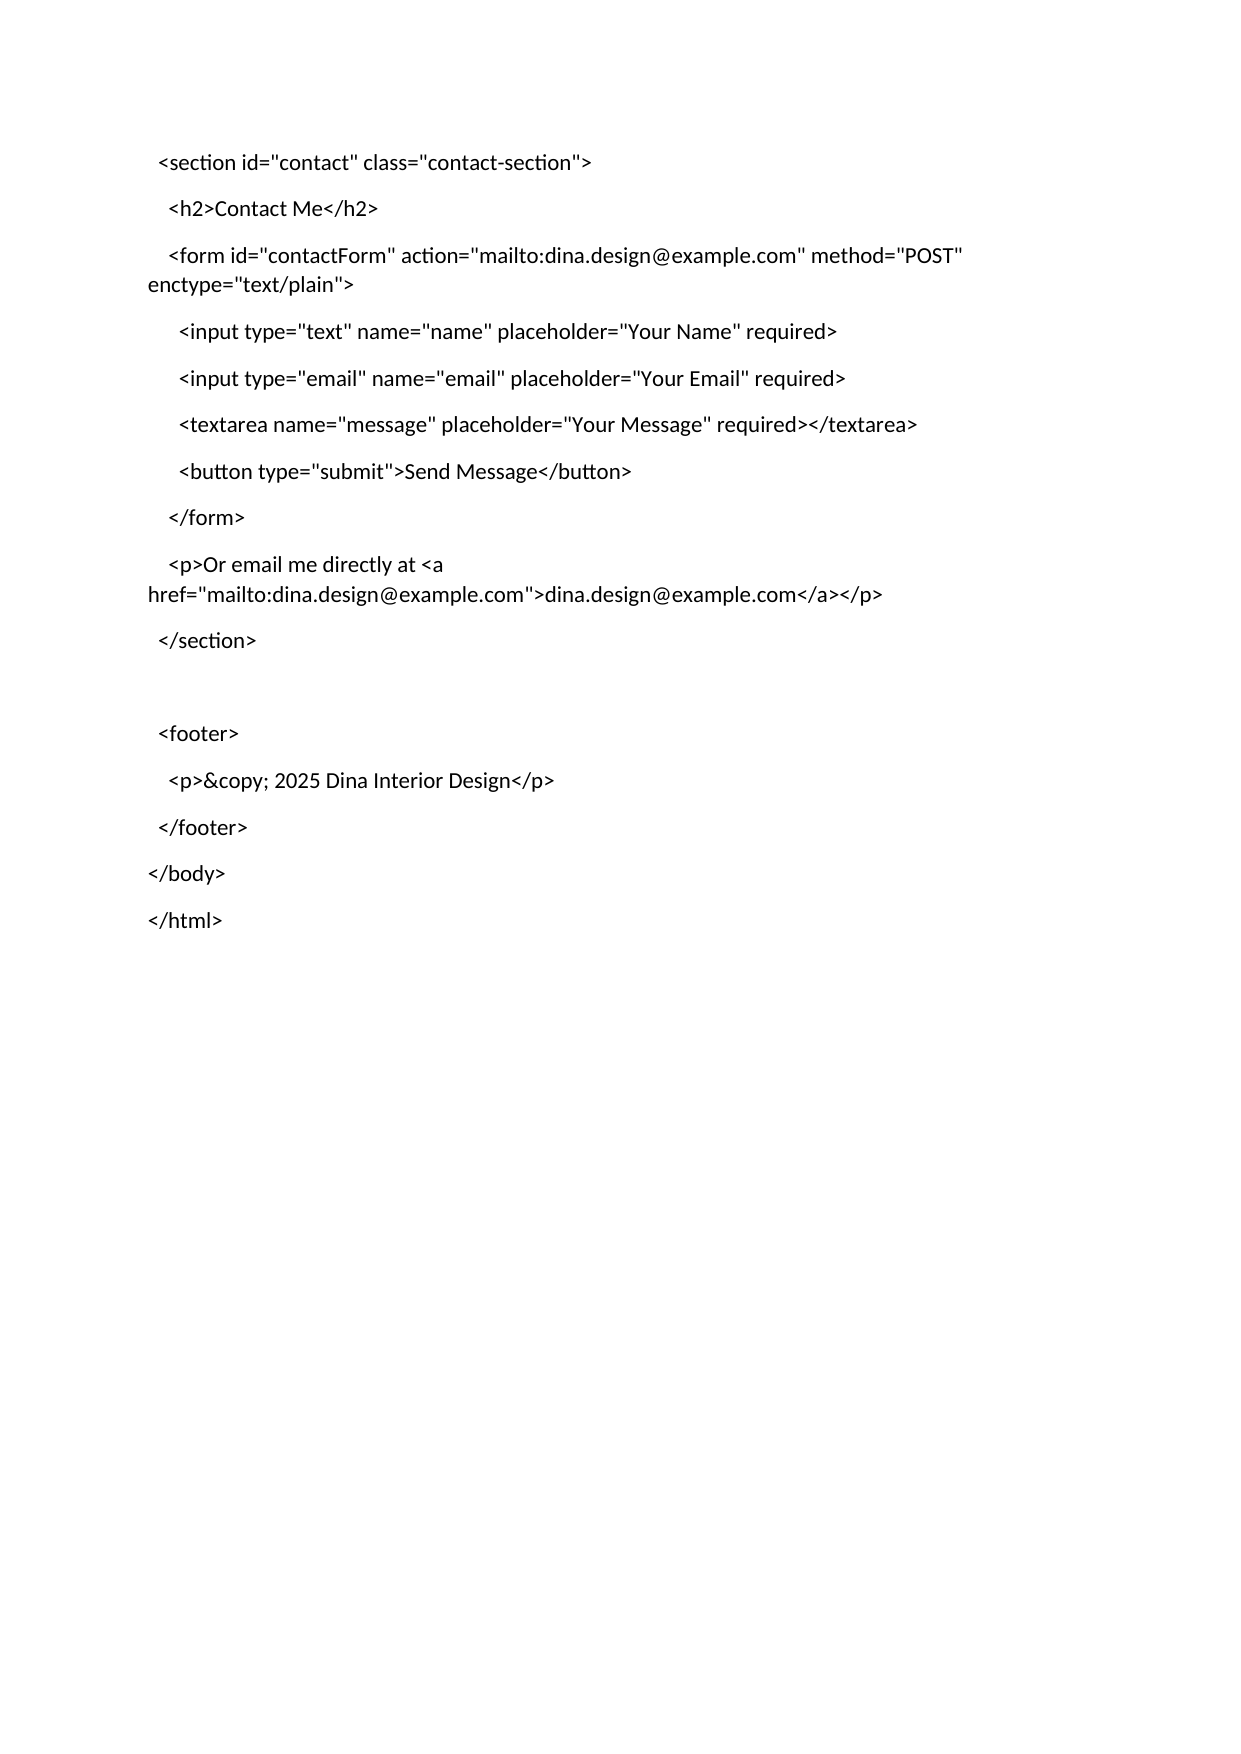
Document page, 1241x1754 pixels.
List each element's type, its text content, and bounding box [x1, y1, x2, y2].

text <section id="contact" class="contact-section"> [148, 148, 1093, 176]
text <form id="contactForm" action="mailto:dina.design@example.com" method="POST" enctype="text/plain"> [148, 241, 1093, 299]
text <textarea name="message" placeholder="Your Message" required></textarea> [148, 410, 1093, 438]
text <p>&copy; 2025 Dina Interior Design</p> [148, 766, 1093, 794]
text <input type="email" name="email" placeholder="Your Email" required> [148, 364, 1093, 392]
text <h2>Contact Me</h2> [148, 194, 1093, 222]
text </section> [148, 626, 1093, 654]
text </html> [148, 906, 1093, 934]
text <button type="submit">Send Message</button> [148, 457, 1093, 485]
text </footer> [148, 813, 1093, 841]
text </form> [148, 503, 1093, 531]
text <p>Or email me directly at <a href="mailto:dina.design@example.com">dina.design@example.com</a></p> [148, 550, 1093, 608]
text <input type="text" name="name" placeholder="Your Name" required> [148, 317, 1093, 345]
text <footer> [148, 719, 1093, 748]
text </body> [148, 859, 1093, 887]
